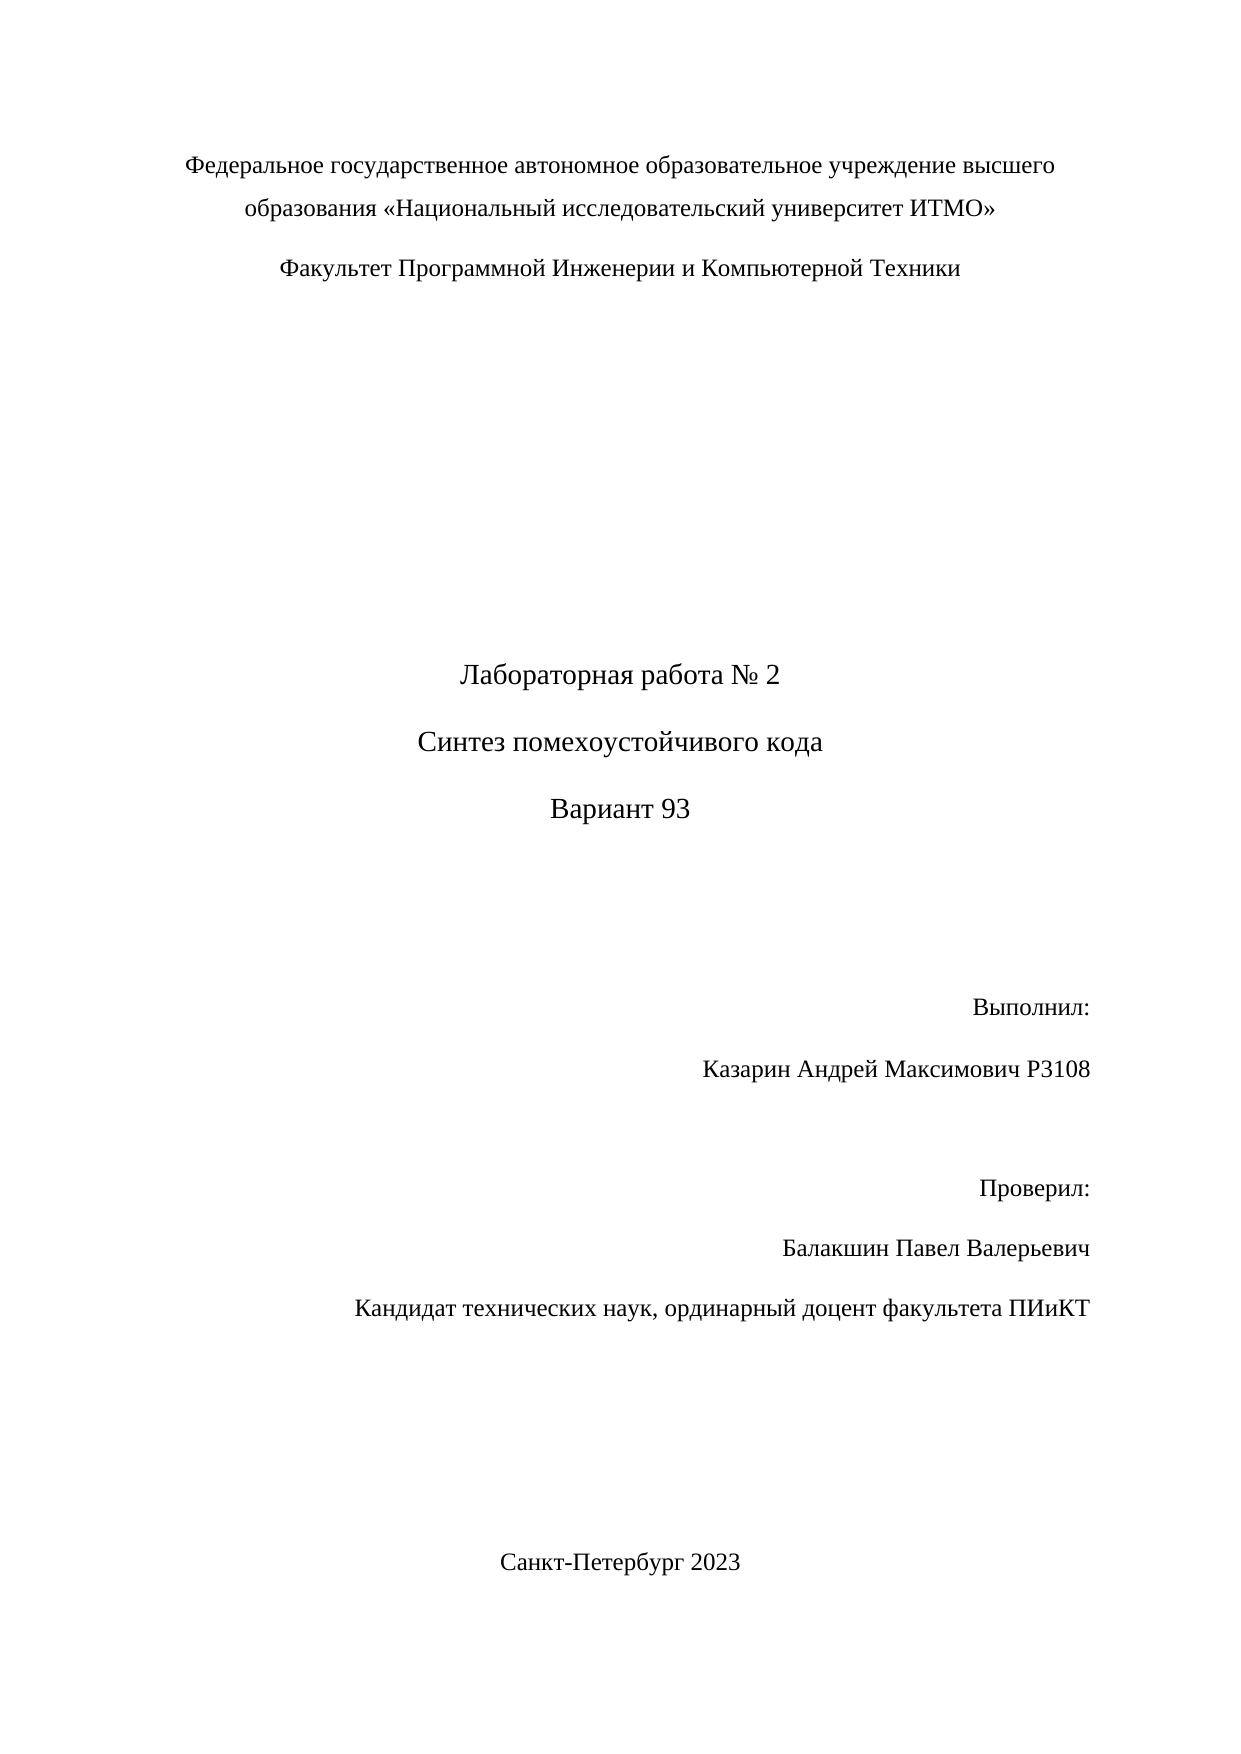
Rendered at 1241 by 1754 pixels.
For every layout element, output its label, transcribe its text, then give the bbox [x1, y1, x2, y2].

text Кандидат технических наук, ординарный доцент факультета ПИиКТ [150, 1293, 1090, 1322]
text Балакшин Павел Валерьевич [150, 1233, 1090, 1262]
text Факультет Программной Инженерии и Компьютерной Техники [150, 253, 1090, 282]
text Лабораторная работа № 2 [150, 657, 1090, 690]
text Выполнил: [150, 992, 1090, 1021]
text Проверил: [150, 1173, 1090, 1202]
text Казарин Андрей Максимович P3108 [150, 1054, 1090, 1083]
text Вариант 93 [150, 791, 1090, 824]
text Санкт-Петербург 2023 [150, 1547, 1090, 1575]
text Федеральное государственное автономное образовательное учреждение высшего образования «Национальный исследовательский университет ИТМО» [150, 150, 1090, 222]
text Синтез помехоустойчивого кода [150, 724, 1090, 757]
